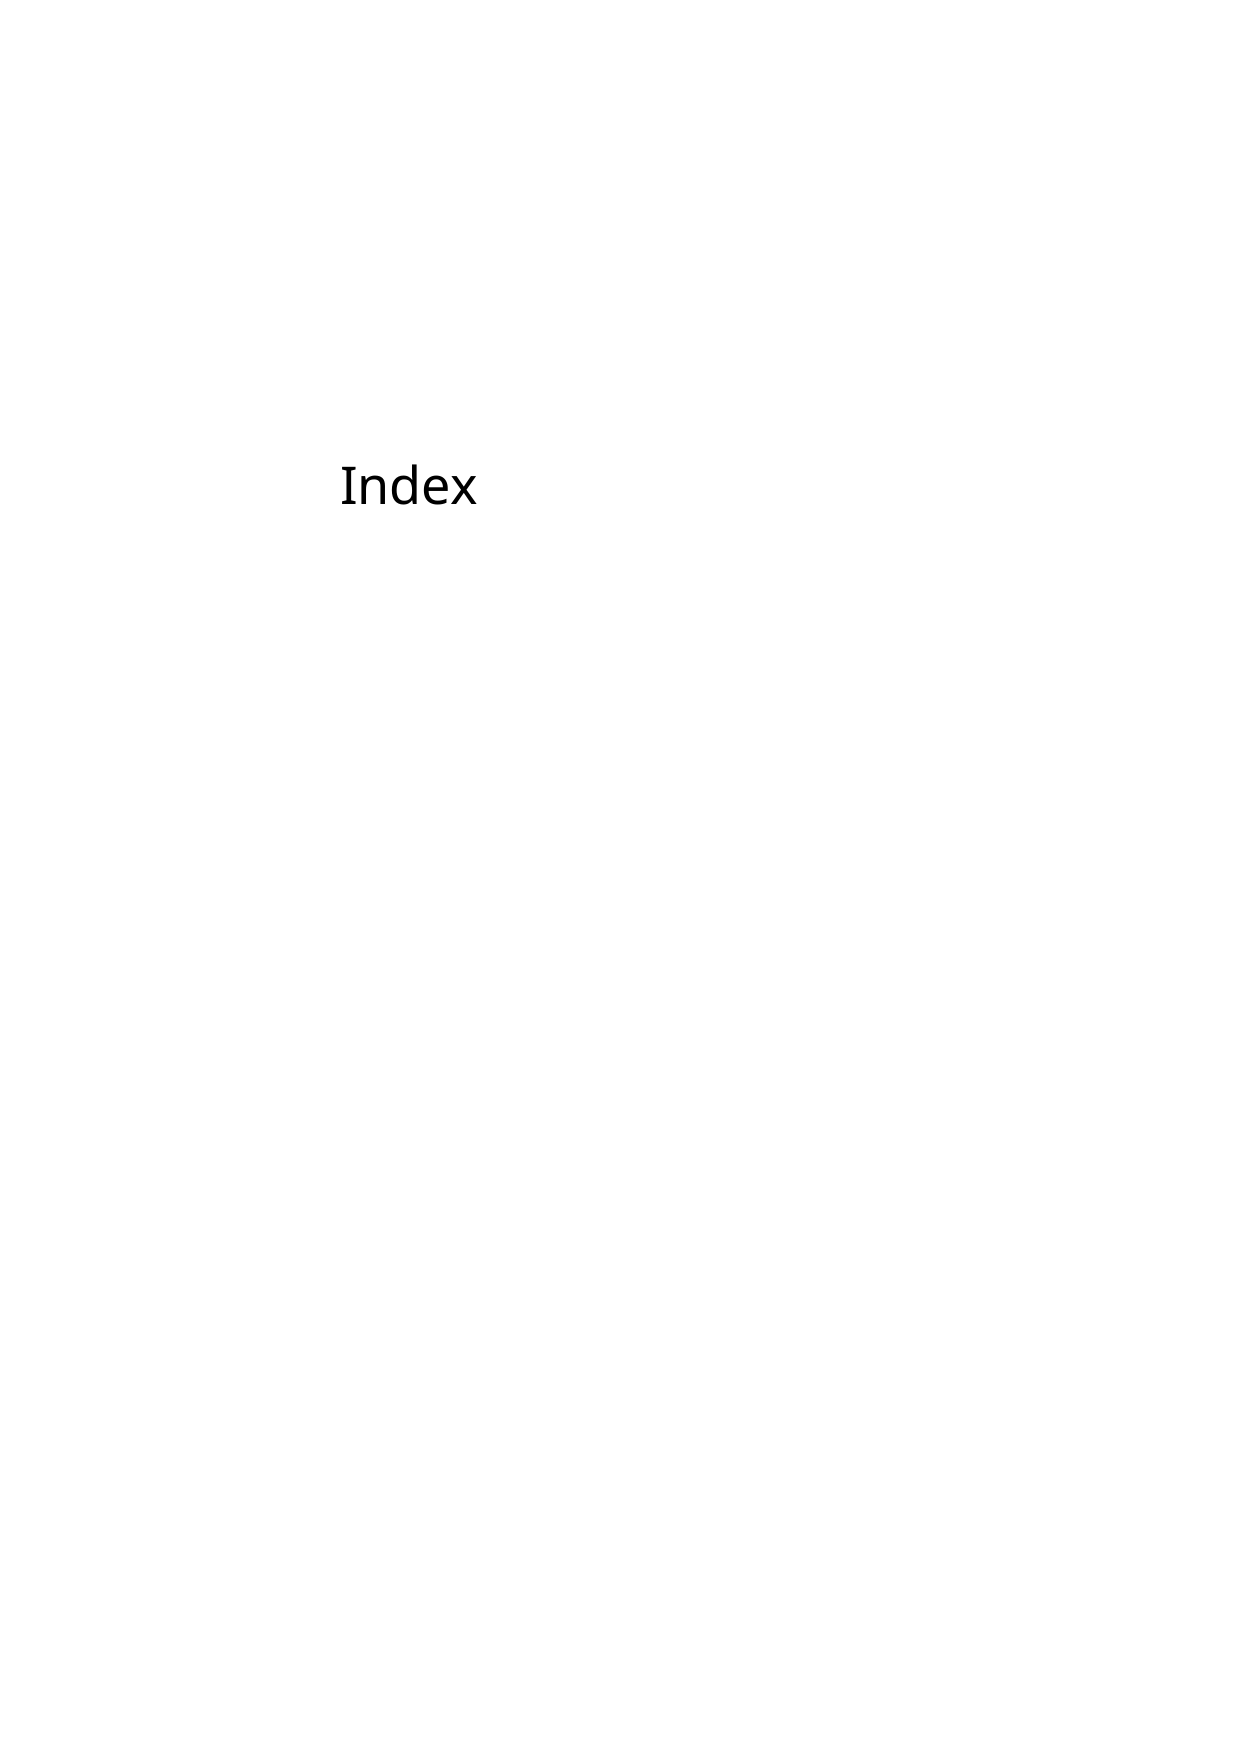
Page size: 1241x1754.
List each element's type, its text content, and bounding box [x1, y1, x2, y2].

text Index [340, 449, 1122, 520]
